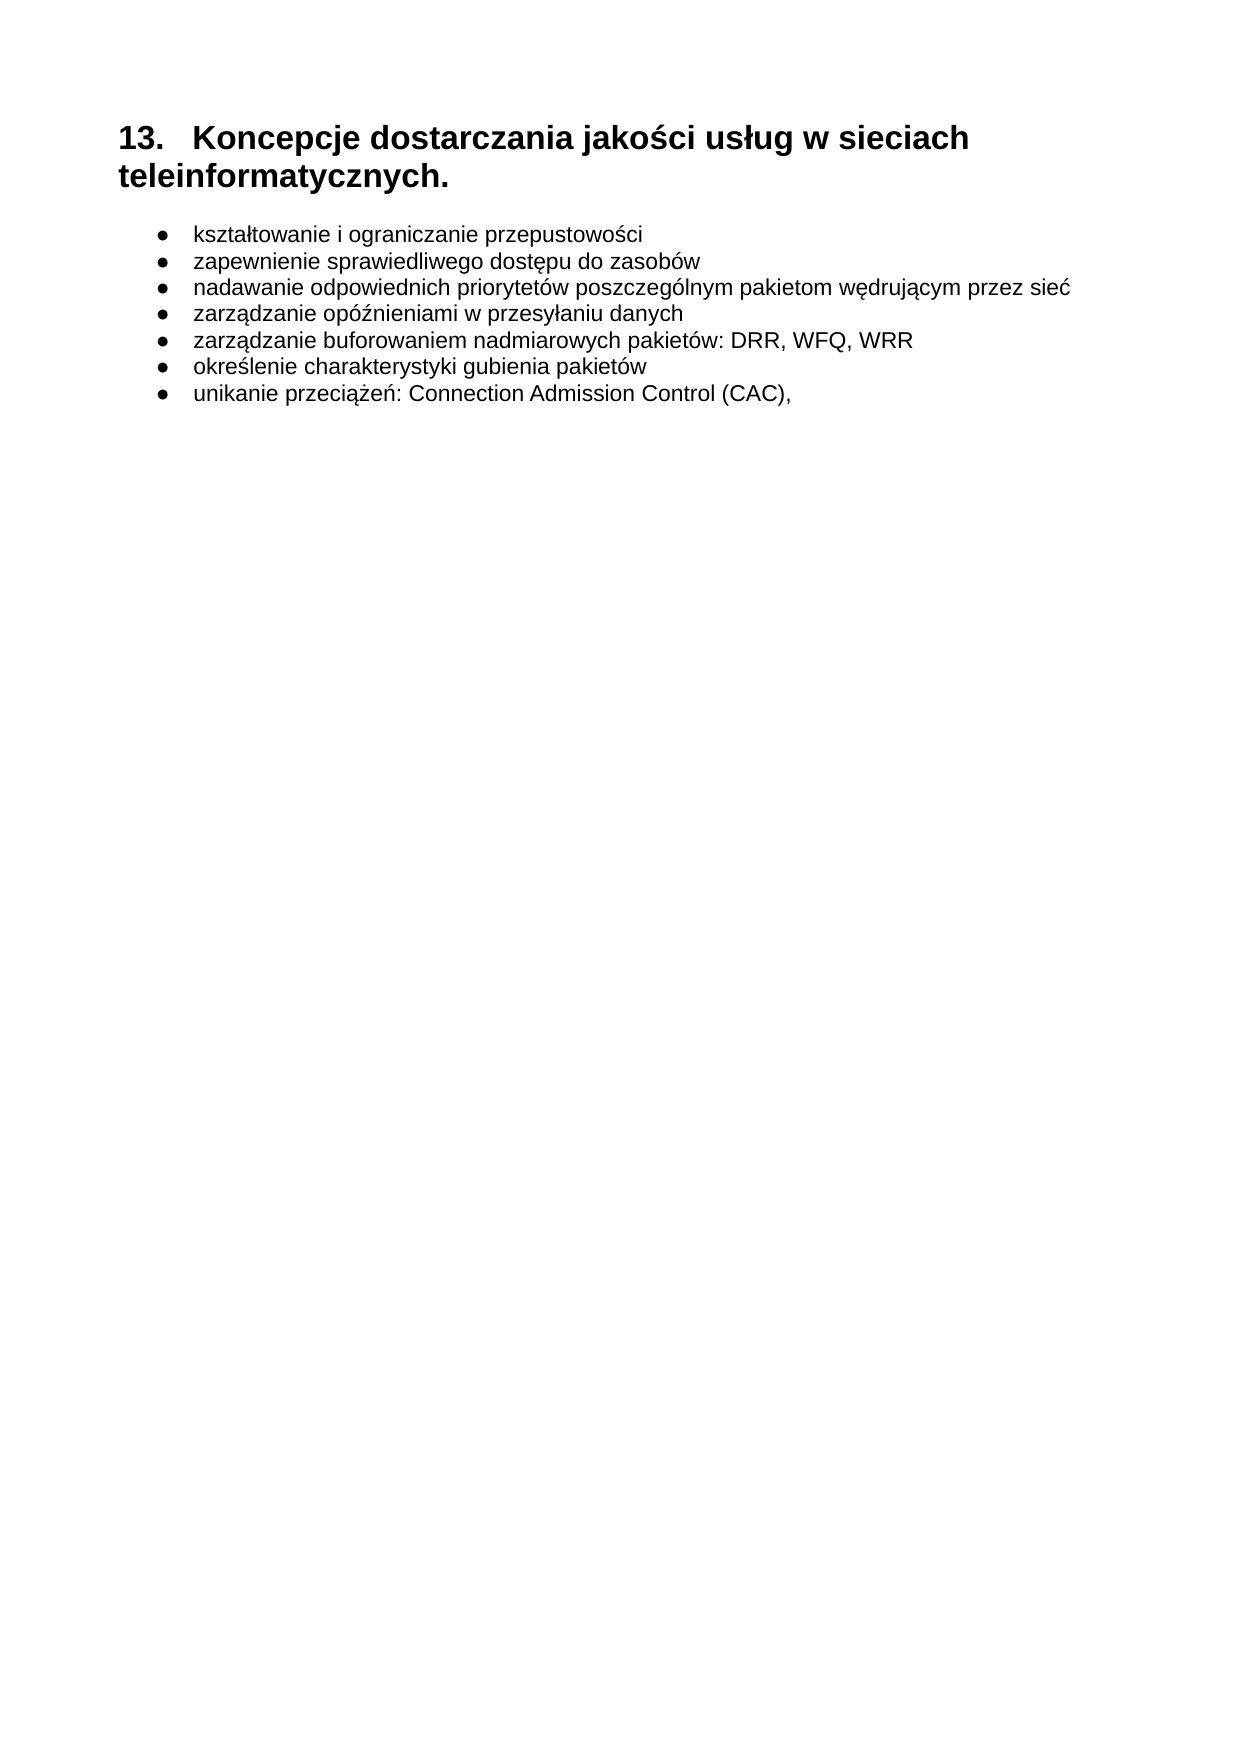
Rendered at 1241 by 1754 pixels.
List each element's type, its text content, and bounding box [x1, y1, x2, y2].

list unikanie przeciążeń: Connection Admission Control (CAC), [156, 379, 1122, 406]
list zarządzanie buforowaniem nadmiarowych pakietów: DRR, WFQ, WRR [156, 327, 1122, 353]
text 13. Koncepcje dostarczania jakości usług w sieciach teleinformatycznych. [118, 118, 1122, 195]
list kształtowanie i ograniczanie przepustowości [156, 221, 1122, 248]
list zarządzanie opóźnieniami w przesyłaniu danych [156, 300, 1122, 327]
list określenie charakterystyki gubienia pakietów [156, 353, 1122, 379]
list zapewnienie sprawiedliwego dostępu do zasobów [156, 248, 1122, 274]
list nadawanie odpowiednich priorytetów poszczególnym pakietom wędrującym przez sieć [156, 274, 1122, 300]
